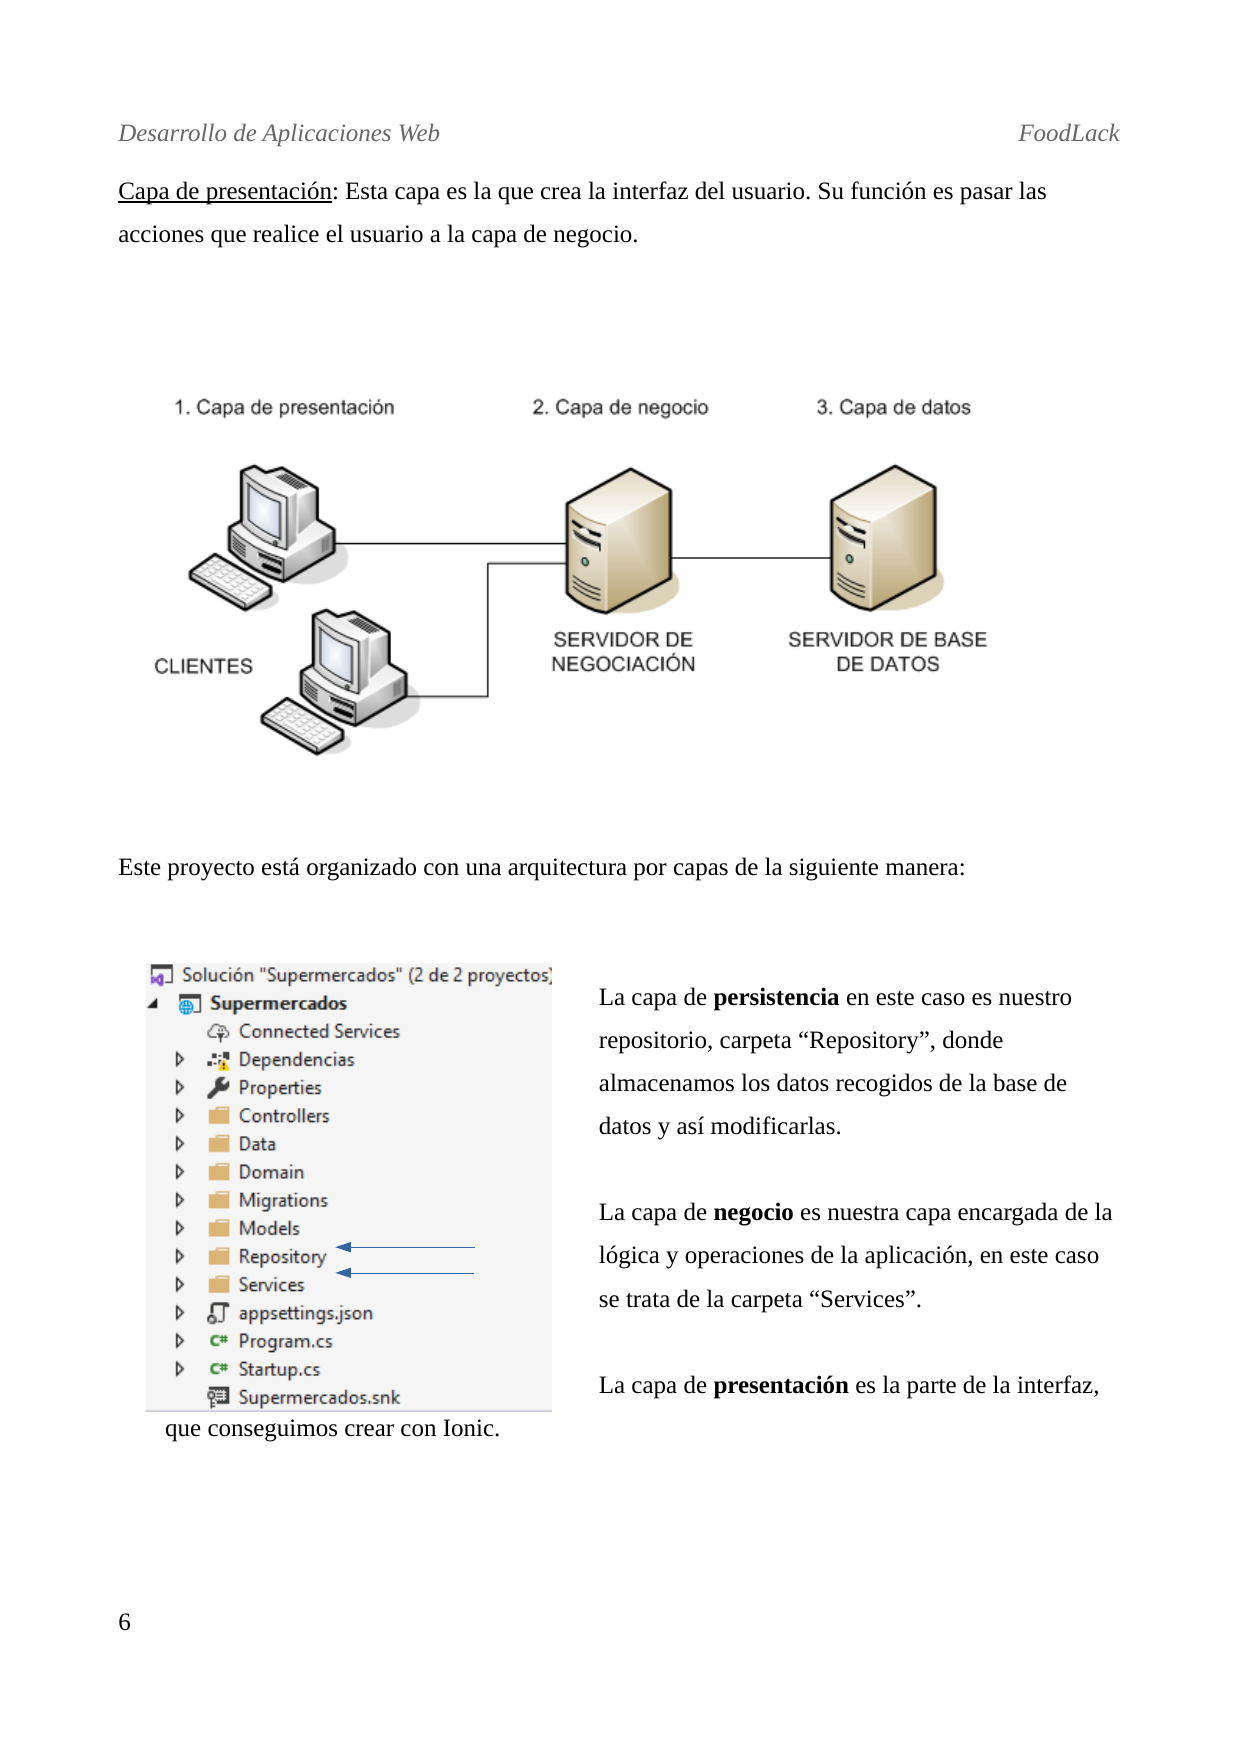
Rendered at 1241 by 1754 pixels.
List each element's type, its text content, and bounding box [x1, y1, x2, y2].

text La capa de negocio es nuestra capa encargada de la lógica y operaciones de la aplicación, en este caso se trata de la carpeta “Services”. [552, 1197, 1122, 1312]
picture [145, 963, 552, 1412]
picture [138, 376, 995, 766]
text La capa de presentación es la parte de la interfaz, que conseguimos crear con Ionic. [165, 1370, 1122, 1442]
text Este proyecto está organizado con una arquitectura por capas de la siguiente manera: [118, 852, 1122, 881]
text Capa de presentación: Esta capa es la que crea la interfaz del usuario. Su función es pasar las acciones que realice el usuario a la capa de negocio. [118, 176, 1122, 248]
text La capa de persistencia en este caso es nuestro repositorio, carpeta “Repository”, donde almacenamos los datos recogidos de la base de datos y así modificarlas. [552, 982, 1122, 1140]
